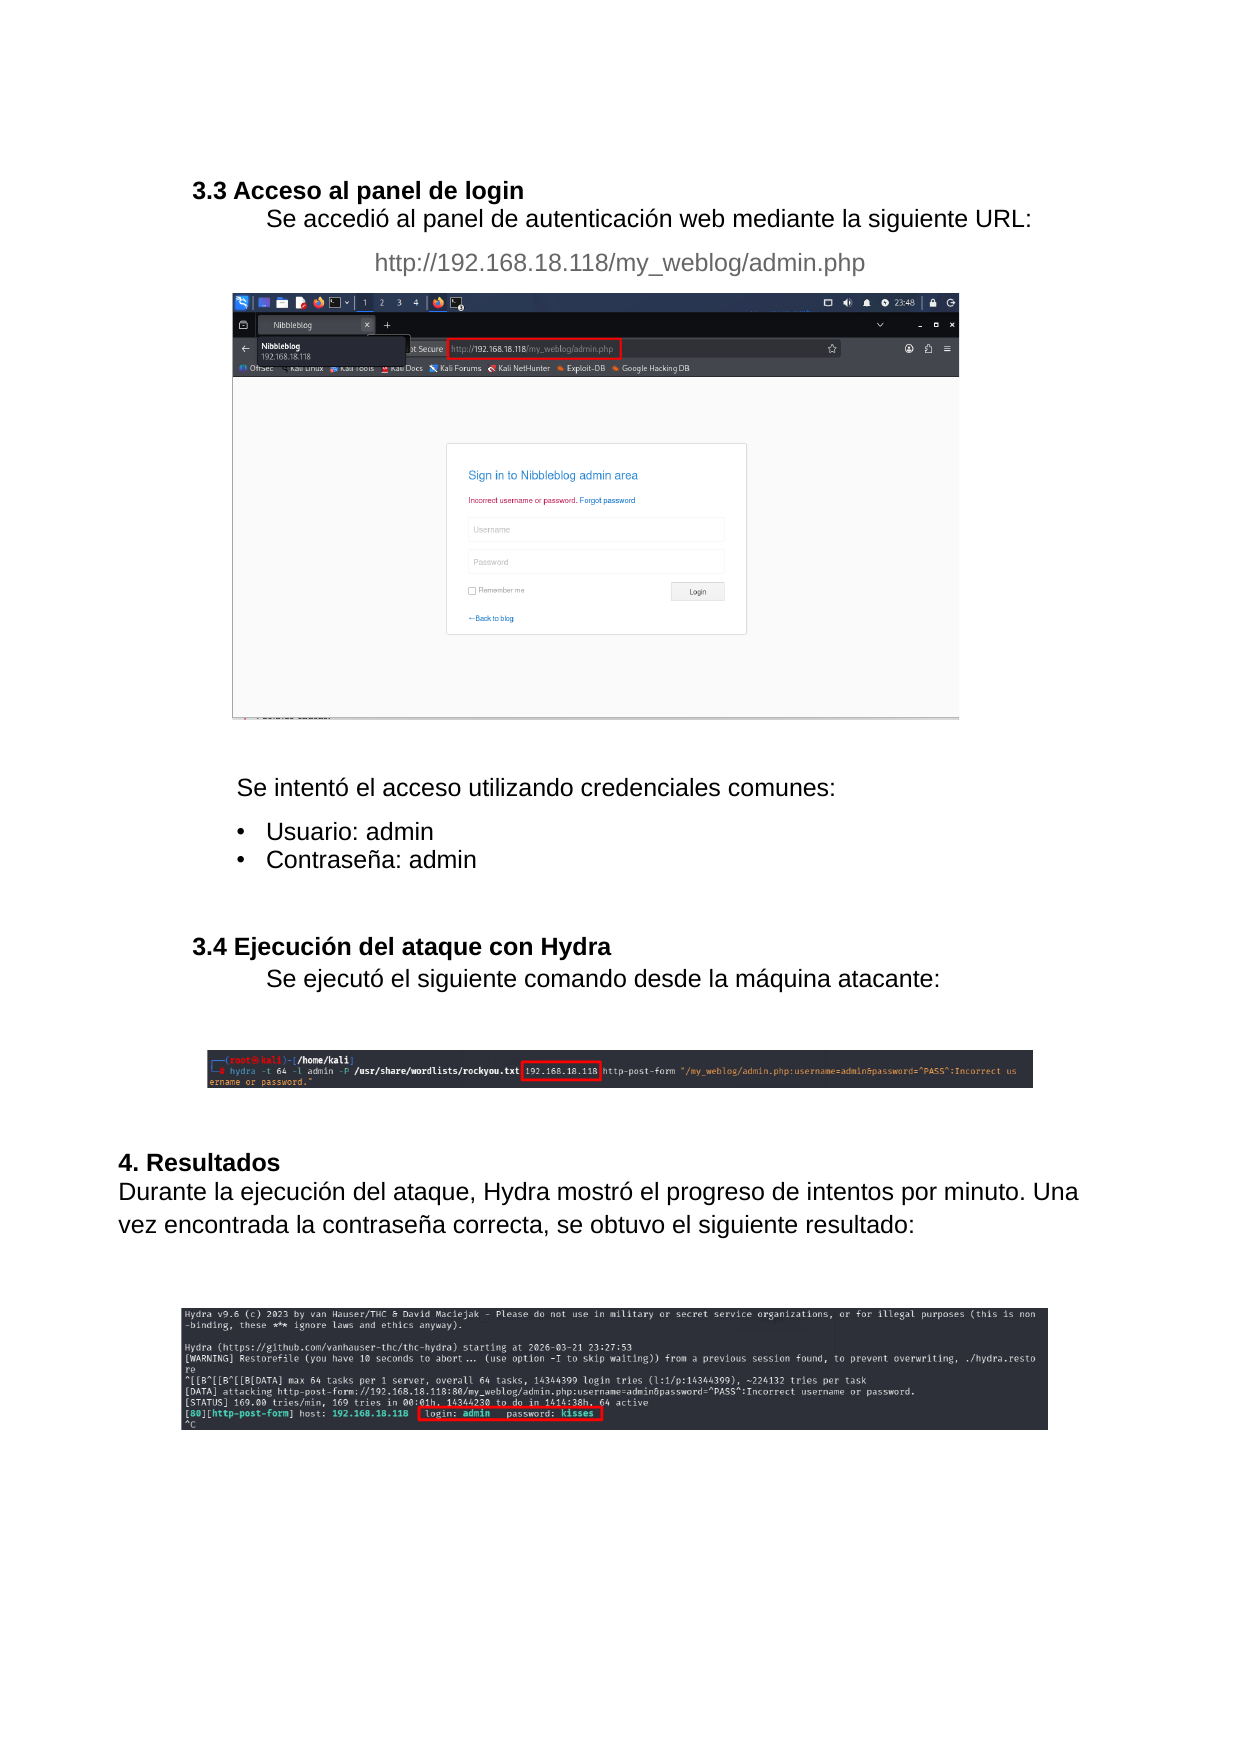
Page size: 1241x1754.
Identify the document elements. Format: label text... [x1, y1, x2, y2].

text http://192.168.18.118/my_weblog/admin.php [118, 248, 1122, 276]
list Contraseña: admin [236, 846, 1122, 874]
text Se ejecutó el siguiente comando desde la máquina atacante: [118, 961, 1122, 995]
list Usuario: admin [236, 817, 1122, 846]
text Se intentó el acceso utilizando credenciales comunes: [162, 773, 1122, 802]
text Durante la ejecución del ataque, Hydra mostró el progreso de intentos por minuto. Una vez encontrada la contraseña correcta, se obtuvo el siguiente resultado: [118, 1177, 1122, 1239]
text 3.3 Acceso al panel de login [118, 176, 1122, 204]
text 4. Resultados [118, 1148, 1122, 1177]
text Se accedió al panel de autenticación web mediante la siguiente URL: [118, 204, 1122, 233]
text 3.4 Ejecución del ataque con Hydra [118, 932, 1122, 961]
